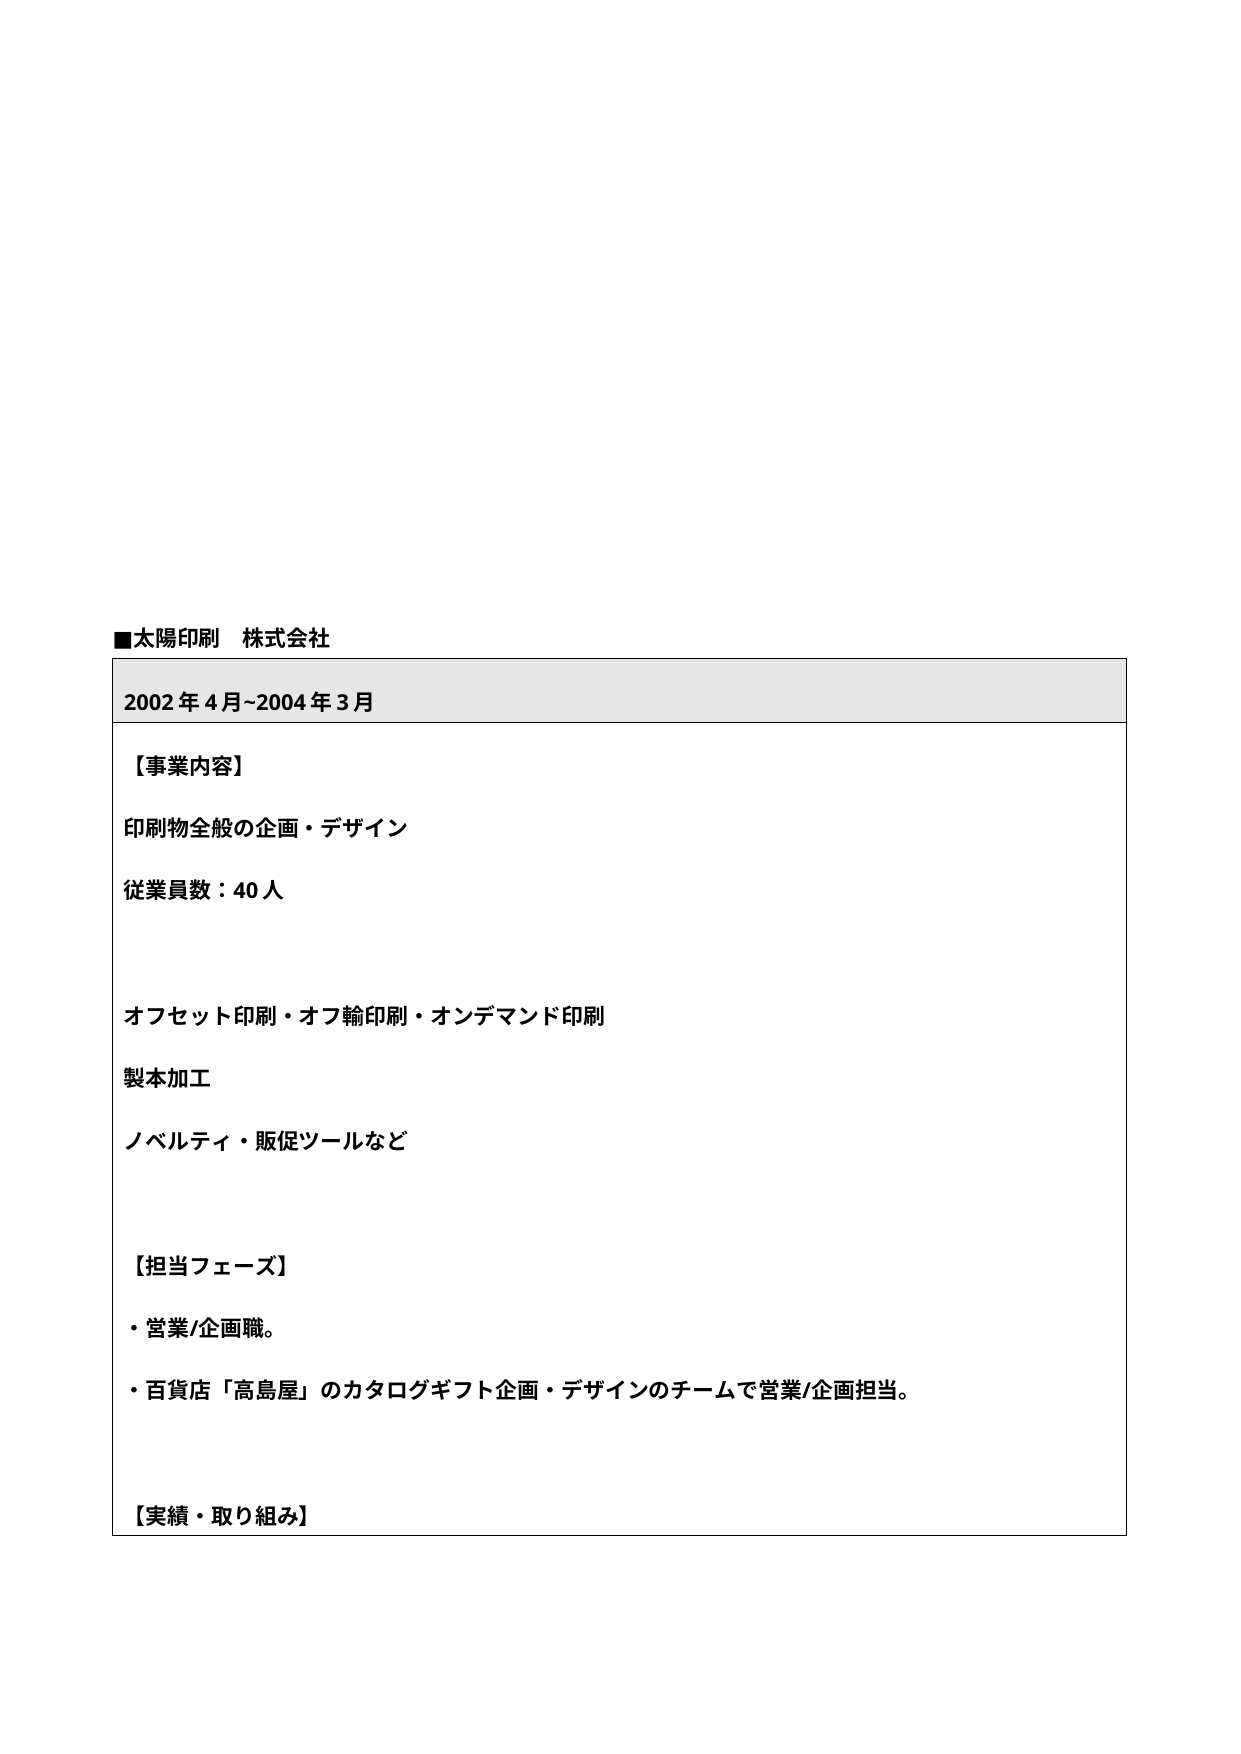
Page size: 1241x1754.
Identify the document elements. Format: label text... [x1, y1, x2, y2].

text ■太陽印刷 株式会社 [112, 596, 1128, 658]
table_header 2002年4月~2004年3月 [113, 659, 1126, 722]
table_cell 【事業内容】 印刷物全般の企画・デザイン 従業員数：40人 オフセット印刷・オフ輸印刷・オンデマンド印刷 製本加工 ノベルティ・販促ツールなど 【担当フェーズ】 ・営業/企画職。 ・百貨店「高島屋」のカタログギフト企画・デザインのチームで営業/企画担当。 【実績・取り組み】 [113, 723, 1126, 1535]
